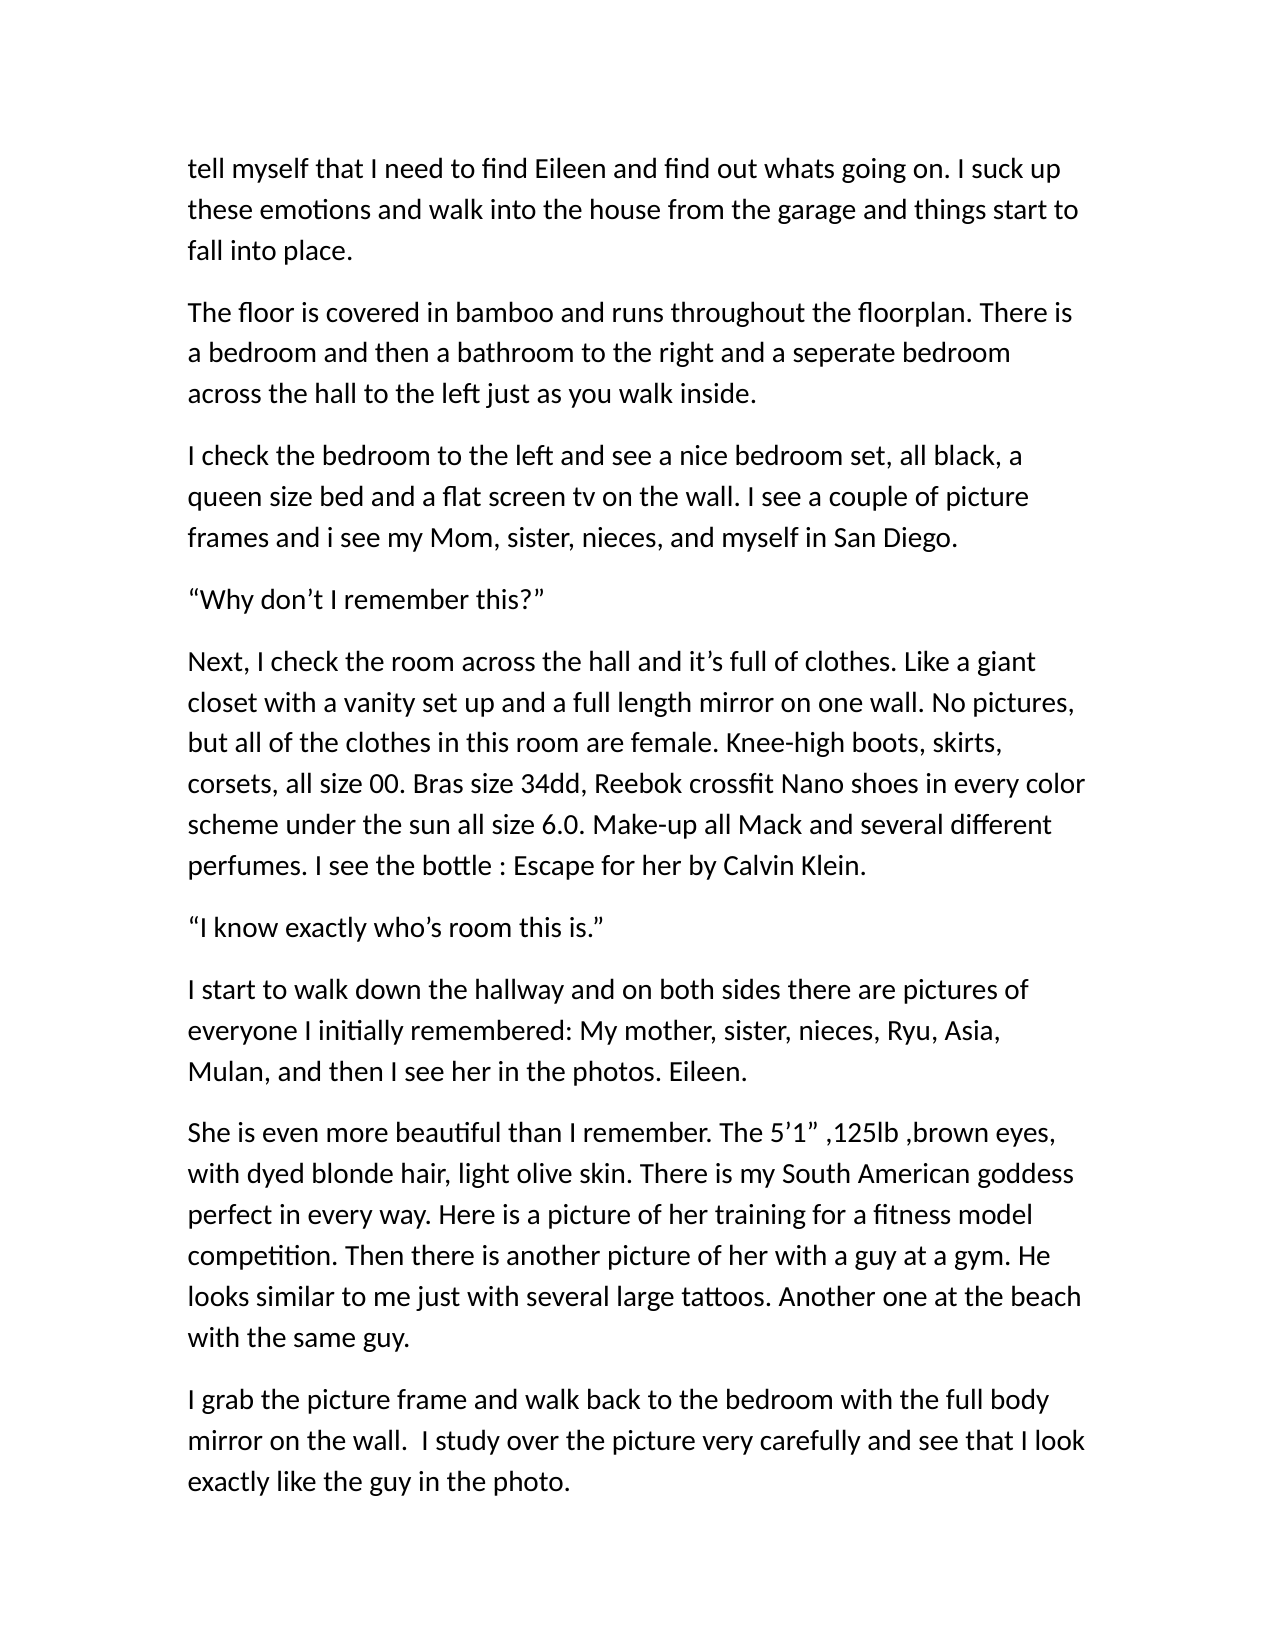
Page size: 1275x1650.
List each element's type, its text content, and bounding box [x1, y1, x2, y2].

text tell myself that I need to find Eileen and find out whats going on. I suck up these emotions and walk into the house from the garage and things start to fall into place. [187, 150, 1087, 267]
text I check the bedroom to the left and see a nice bedroom set, all black, a queen size bed and a flat screen tv on the wall. I see a couple of picture frames and i see my Mom, sister, nieces, and myself in San Diego. [187, 437, 1087, 555]
text She is even more beautiful than I remember. The 5’1” ,125lb ,brown eyes, with dyed blonde hair, light olive skin. There is my South American goddess perfect in every way. Here is a picture of her training for a fitness model competition. Then there is another picture of her with a guy at a gym. He looks similar to me just with several large tattoos. Another one at the beach with the same guy. [187, 1114, 1087, 1355]
text “I know exactly who’s room this is.” [187, 909, 1087, 945]
text I start to walk down the hallway and on both sides there are pictures of everyone I initially remembered: My mother, sister, nieces, Ryu, Asia, Mulan, and then I see her in the photos. Eileen. [187, 971, 1087, 1088]
text The floor is covered in bamboo and runs throughout the floorplan. There is a bedroom and then a bathroom to the right and a seperate bedroom across the hall to the left just as you walk inside. [187, 294, 1087, 411]
text I grab the picture frame and walk back to the bedroom with the full body mirror on the wall. I study over the picture very carefully and see that I look exactly like the guy in the photo. [187, 1381, 1087, 1498]
text Next, I check the room across the hall and it’s full of clothes. Like a giant closet with a vanity set up and a full length mirror on one wall. No pictures, but all of the clothes in this room are female. Knee-high boots, skirts, corsets, all size 00. Bras size 34dd, Reebok crossfit Nano shoes in every color scheme under the sun all size 6.0. Make-up all Mack and several different perfumes. I see the bottle : Escape for her by Calvin Klein. [187, 643, 1087, 883]
text “Why don’t I remember this?” [187, 581, 1087, 617]
